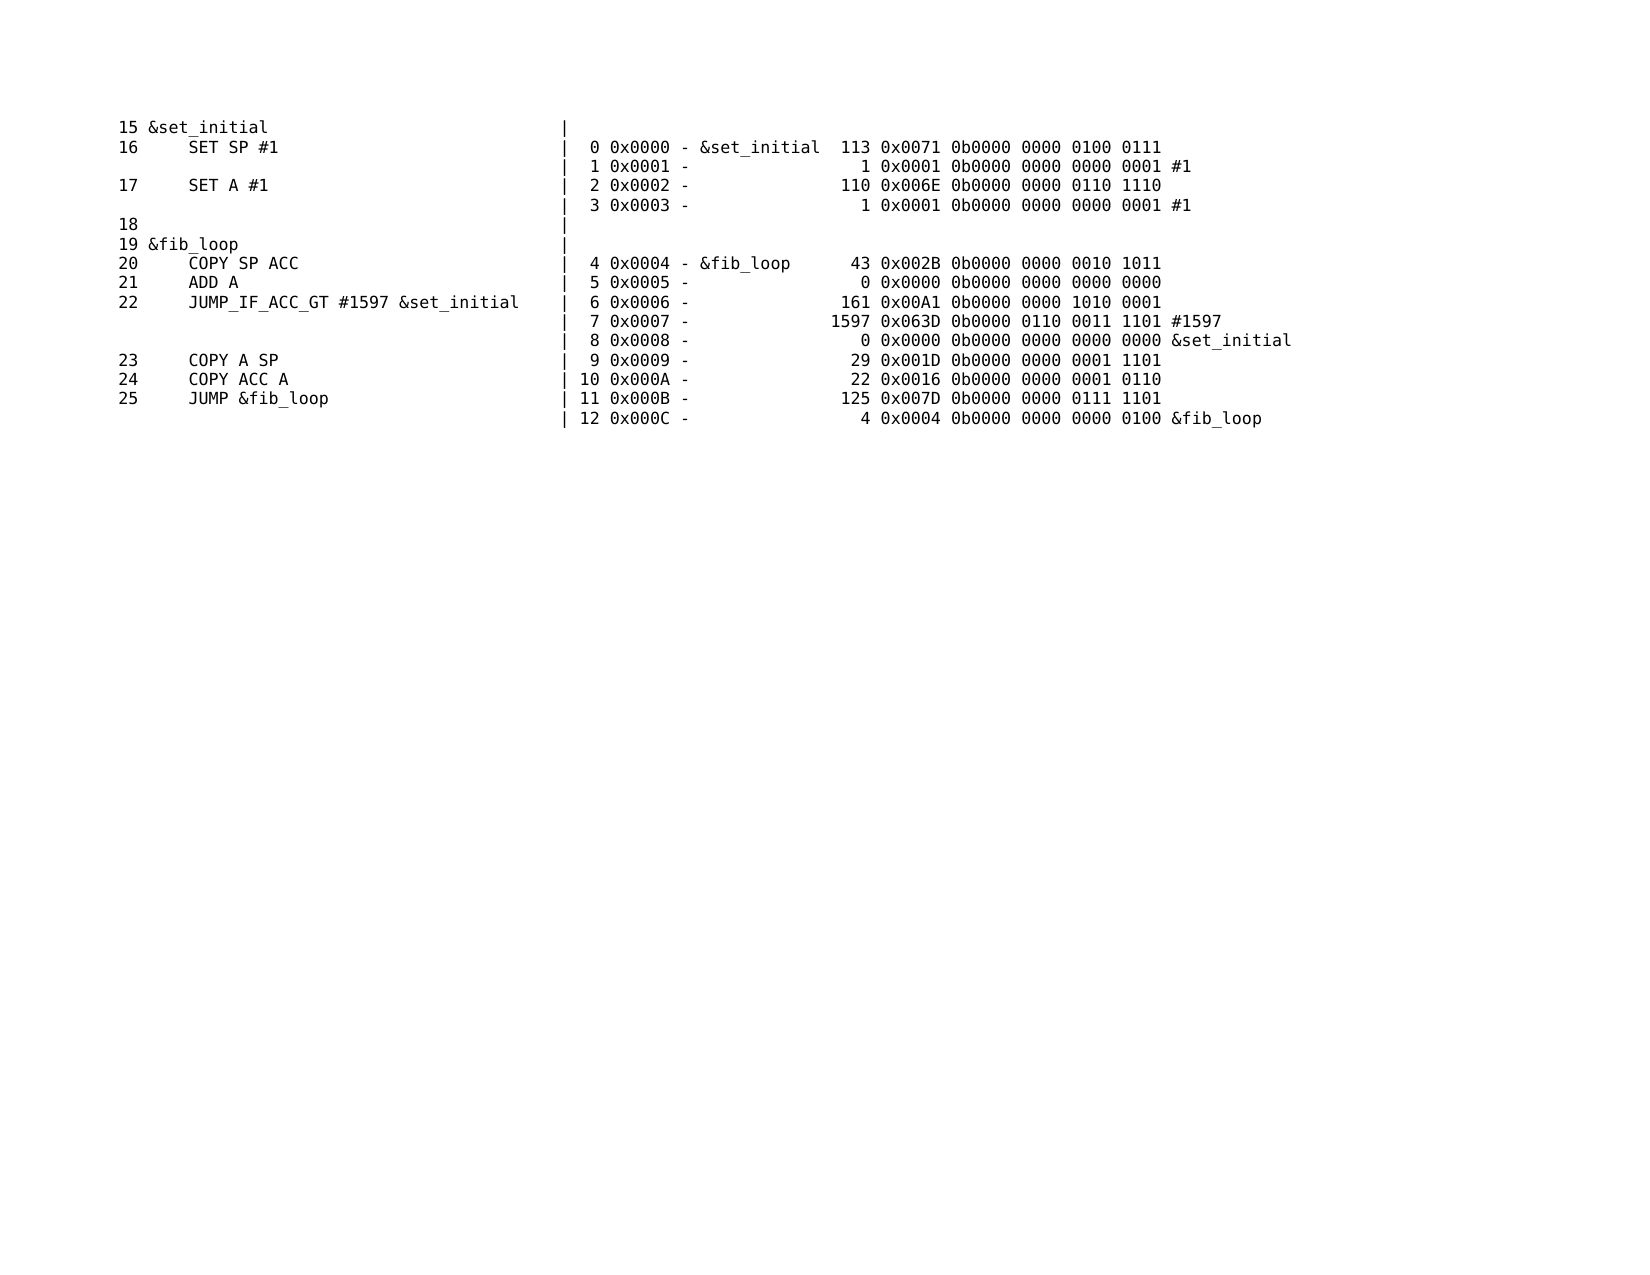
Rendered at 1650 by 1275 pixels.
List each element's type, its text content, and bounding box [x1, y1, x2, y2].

text | 3 0x0003 - 1 0x0001 0b0000 0000 0000 0001 #1 [118, 196, 1532, 215]
text 19 &fib_loop | [118, 234, 1532, 254]
text 20 COPY SP ACC | 4 0x0004 - &fib_loop 43 0x002B 0b0000 0000 0010 1011 [118, 254, 1532, 273]
text | 1 0x0001 - 1 0x0001 0b0000 0000 0000 0001 #1 [118, 157, 1532, 176]
text | 8 0x0008 - 0 0x0000 0b0000 0000 0000 0000 &set_initial [118, 331, 1532, 351]
text 17 SET A #1 | 2 0x0002 - 110 0x006E 0b0000 0000 0110 1110 [118, 176, 1532, 196]
text 21 ADD A | 5 0x0005 - 0 0x0000 0b0000 0000 0000 0000 [118, 273, 1532, 292]
text 15 &set_initial | [118, 118, 1532, 137]
text 23 COPY A SP | 9 0x0009 - 29 0x001D 0b0000 0000 0001 1101 [118, 351, 1532, 370]
text 16 SET SP #1 | 0 0x0000 - &set_initial 113 0x0071 0b0000 0000 0100 0111 [118, 137, 1532, 157]
text 25 JUMP &fib_loop | 11 0x000B - 125 0x007D 0b0000 0000 0111 1101 [118, 389, 1532, 409]
text 24 COPY ACC A | 10 0x000A - 22 0x0016 0b0000 0000 0001 0110 [118, 370, 1532, 389]
text 18 | [118, 215, 1532, 234]
text | 7 0x0007 - 1597 0x063D 0b0000 0110 0011 1101 #1597 [118, 312, 1532, 331]
text 22 JUMP_IF_ACC_GT #1597 &set_initial | 6 0x0006 - 161 0x00A1 0b0000 0000 1010 0001 [118, 292, 1532, 312]
text | 12 0x000C - 4 0x0004 0b0000 0000 0000 0100 &fib_loop [118, 409, 1532, 428]
